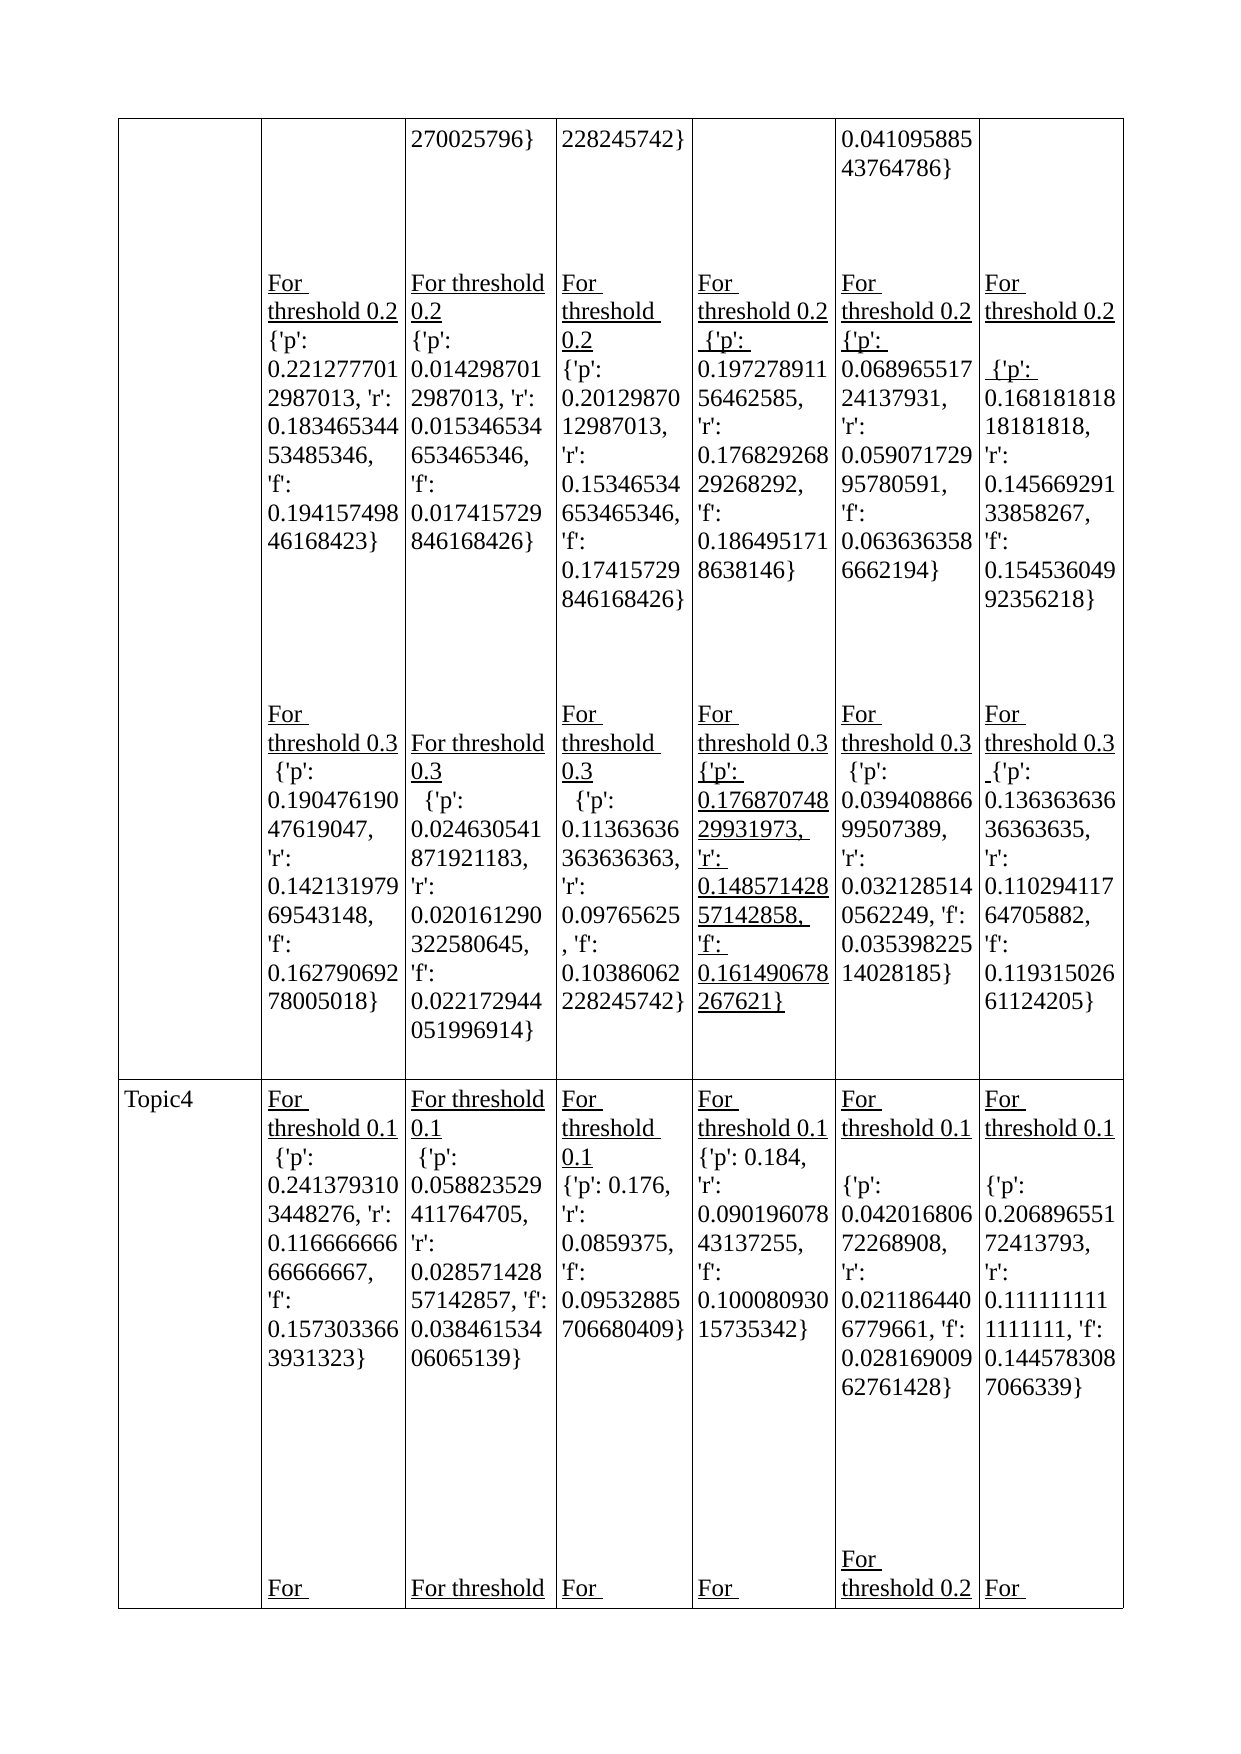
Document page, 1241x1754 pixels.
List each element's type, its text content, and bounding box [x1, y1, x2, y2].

table_cell For threshold 0.1 {'p': 0.04201680672268908, 'r': 0.0211864406779661, 'f': 0.02816900962761428} For threshold 0.2 [836, 1080, 979, 1607]
table_cell 0.04109588543764786} For threshold 0.2 {'p': 0.06896551724137931, 'r': 0.05907172995780591, 'f': 0.0636363586662194} For threshold 0.3 {'p': 0.03940886699507389, 'r': 0.0321285140562249, 'f': 0.03539822514028185} [836, 119, 979, 1078]
table_cell For threshold 0.1 {'p': 0.176, 'r': 0.0859375, 'f': 0.09532885706680409} For [557, 1080, 692, 1607]
table_cell For threshold 0.1 {'p': 0.2413793103448276, 'r': 0.11666666666666667, 'f': 0.1573033663931323} For [262, 1080, 405, 1607]
table_cell 270025796} For threshold 0.2 {'p': 0.0142987012987013, 'r': 0.015346534653465346, 'f': 0.017415729846168426} For threshold 0.3 {'p': 0.024630541871921183, 'r': 0.020161290322580645, 'f': 0.022172944051996914} [406, 119, 556, 1078]
table_cell [119, 119, 261, 1078]
table_cell For threshold 0.1 {'p': 0.058823529411764705, 'r': 0.02857142857142857, 'f': 0.03846153406065139} For threshold [406, 1080, 556, 1607]
table_cell Topic4 [119, 1080, 261, 1607]
table_cell For threshold 0.1 {'p': 0.20689655172413793, 'r': 0.1111111111111111, 'f': 0.1445783087066339} For [980, 1080, 1123, 1607]
table_cell For threshold 0.2 {'p': 0.16818181818181818, 'r': 0.14566929133858267, 'f': 0.15453604992356218} For threshold 0.3 {'p': 0.13636363636363635, 'r': 0.11029411764705882, 'f': 0.11931502661124205} [980, 119, 1123, 1078]
table_cell 228245742} For threshold 0.2 {'p': 0.2012987012987013, 'r': 0.15346534653465346, 'f': 0.17415729846168426} For threshold 0.3 {'p': 0.11363636363636363, 'r': 0.09765625, 'f': 0.10386062228245742} [557, 119, 692, 1078]
table_cell For threshold 0.2 {'p': 0.19727891156462585, 'r': 0.17682926829268292, 'f': 0.1864951718638146} For threshold 0.3 {'p': 0.17687074829931973, 'r': 0.14857142857142858, 'f': 0.161490678267621} [693, 119, 835, 1078]
table_cell For threshold 0.1 {'p': 0.184, 'r': 0.09019607843137255, 'f': 0.10008093015735342} For [693, 1080, 835, 1607]
table_cell For threshold 0.2 {'p': 0.2212777012987013, 'r': 0.18346534453485346, 'f': 0.19415749846168423} For threshold 0.3 {'p': 0.19047619047619047, 'r': 0.14213197969543148, 'f': 0.16279069278005018} [262, 119, 405, 1078]
